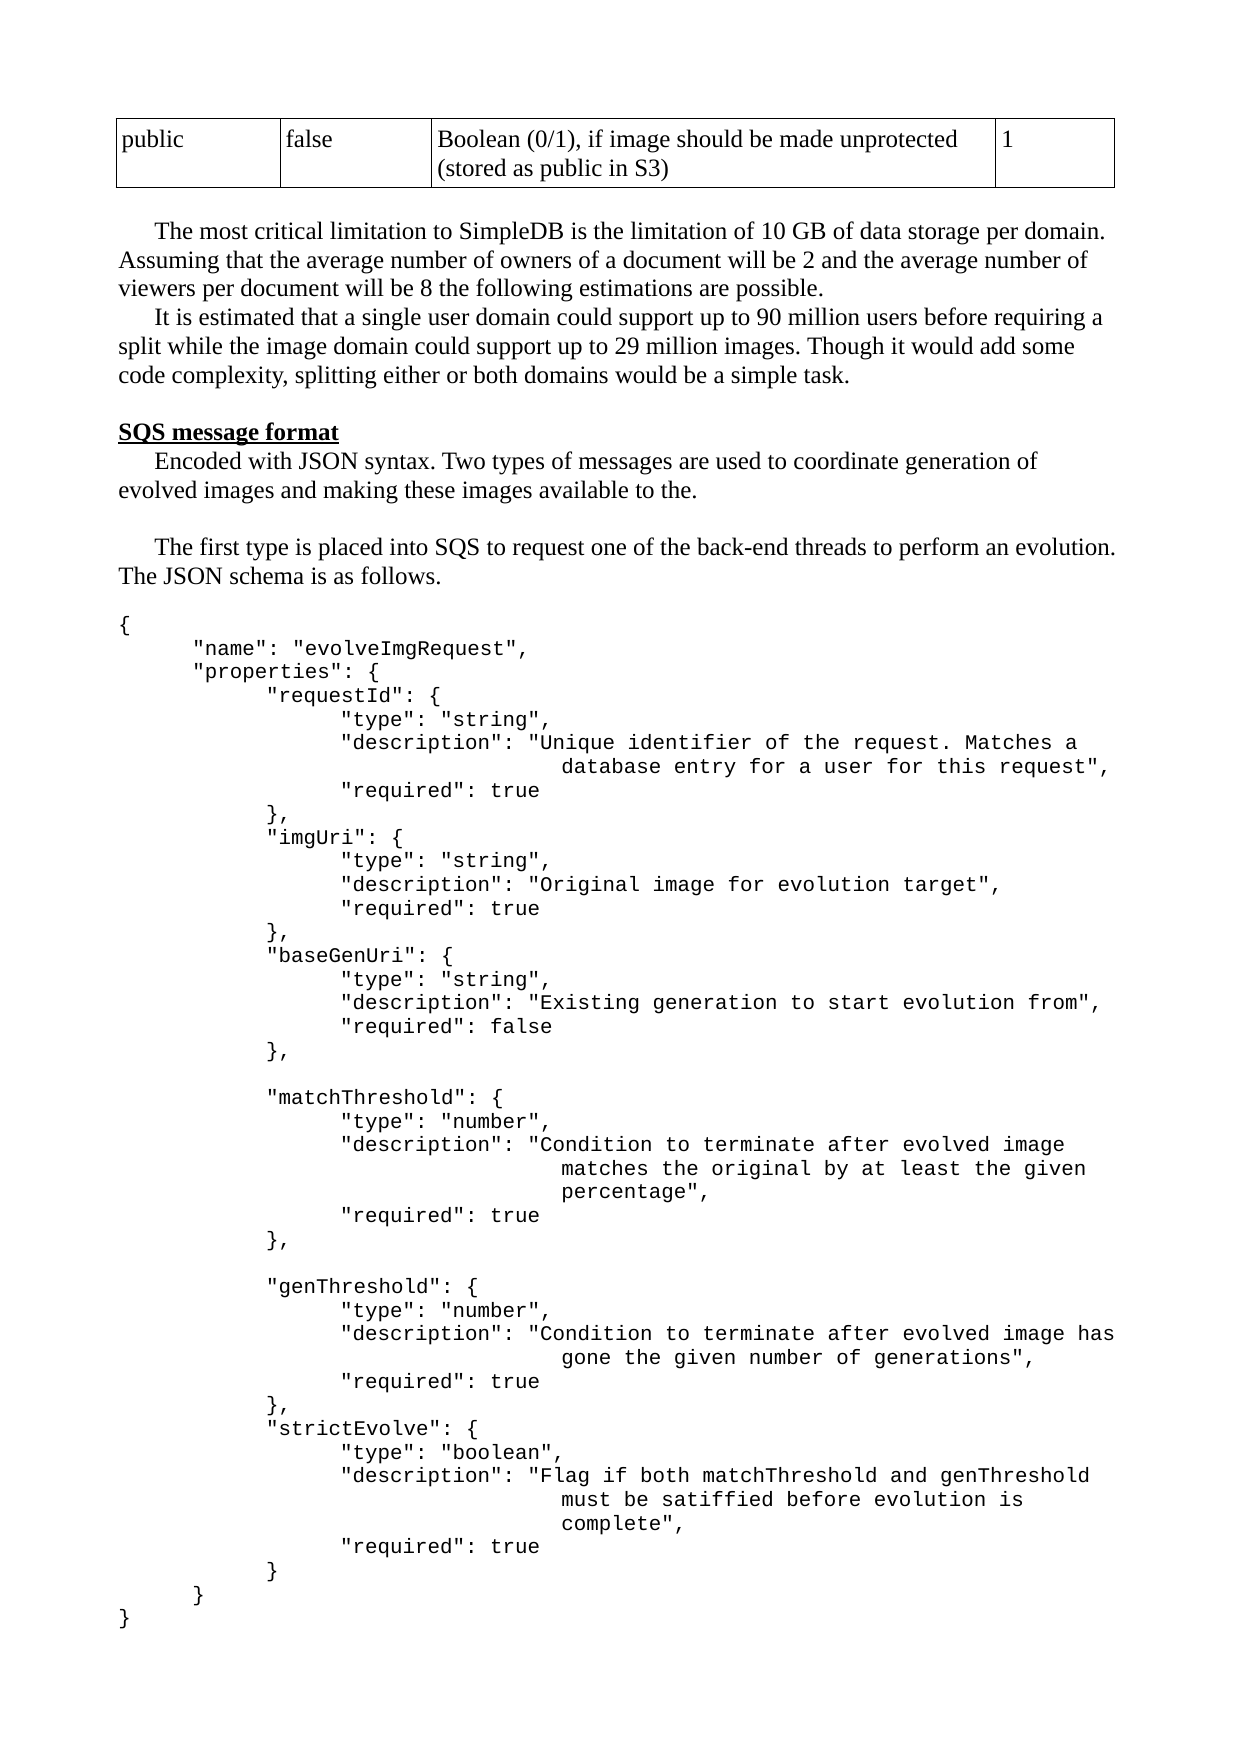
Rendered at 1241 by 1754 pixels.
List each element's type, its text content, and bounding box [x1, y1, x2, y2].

text "type": "string", [118, 851, 1122, 874]
text Encoded with JSON syntax. Two types of messages are used to coordinate generation of evolved images and making these images available to the. [118, 446, 1122, 503]
text "type": "string", [118, 969, 1122, 992]
text "type": "number", [118, 1111, 1122, 1134]
text }, [118, 921, 1122, 945]
text "description": "Condition to terminate after evolved image matches the original by at least the given percentage", [118, 1134, 1122, 1205]
text "type": "number", [118, 1300, 1122, 1323]
text "strictEvolve": { [118, 1418, 1122, 1442]
text "name": "evolveImgRequest", [118, 638, 1122, 661]
text "required": true [118, 779, 1122, 803]
text SQS message format [118, 417, 1122, 446]
text "description": "Condition to terminate after evolved image has gone the given number of generations", [118, 1323, 1122, 1371]
text "genThreshold": { [118, 1276, 1122, 1300]
table_cell Boolean (0/1), if image should be made unprotected (stored as public in S3) [432, 119, 995, 187]
text "required": true [118, 1205, 1122, 1229]
text }, [118, 1229, 1122, 1252]
text } [118, 1560, 1122, 1583]
text The first type is placed into SQS to request one of the back-end threads to perform an evolution. The JSON schema is as follows. [118, 532, 1122, 590]
text { [118, 614, 1122, 638]
text }, [118, 1394, 1122, 1418]
text "type": "boolean", [118, 1442, 1122, 1465]
text "description": "Original image for evolution target", [118, 874, 1122, 898]
text "description": "Existing generation to start evolution from", [118, 992, 1122, 1016]
text "type": "string", [118, 709, 1122, 732]
text The most critical limitation to SimpleDB is the limitation of 10 GB of data storage per domain. Assuming that the average number of owners of a document will be 2 and the average number of viewers per document will be 8 the following estimations are possible. [118, 216, 1122, 302]
text "requestId": { [118, 685, 1122, 709]
text }, [118, 803, 1122, 827]
text } [118, 1607, 1122, 1631]
text "imgUri": { [118, 827, 1122, 851]
text "required": true [118, 898, 1122, 921]
text "required": true [118, 1371, 1122, 1394]
text } [118, 1583, 1122, 1607]
table_cell 1 [996, 119, 1114, 187]
table_cell public [117, 119, 280, 187]
table_cell false [281, 119, 431, 187]
text }, [118, 1040, 1122, 1063]
text "matchThreshold": { [118, 1087, 1122, 1111]
text "properties": { [118, 661, 1122, 685]
text "description": "Flag if both matchThreshold and genThreshold must be satiffied before evolution is complete", [118, 1465, 1122, 1536]
text "baseGenUri": { [118, 945, 1122, 969]
text "required": true [118, 1536, 1122, 1560]
text "required": false [118, 1016, 1122, 1040]
text It is estimated that a single user domain could support up to 90 million users before requiring a split while the image domain could support up to 29 million images. Though it would add some code complexity, splitting either or both domains would be a simple task. [118, 302, 1122, 388]
text "description": "Unique identifier of the request. Matches a database entry for a user for this request", [118, 732, 1122, 779]
